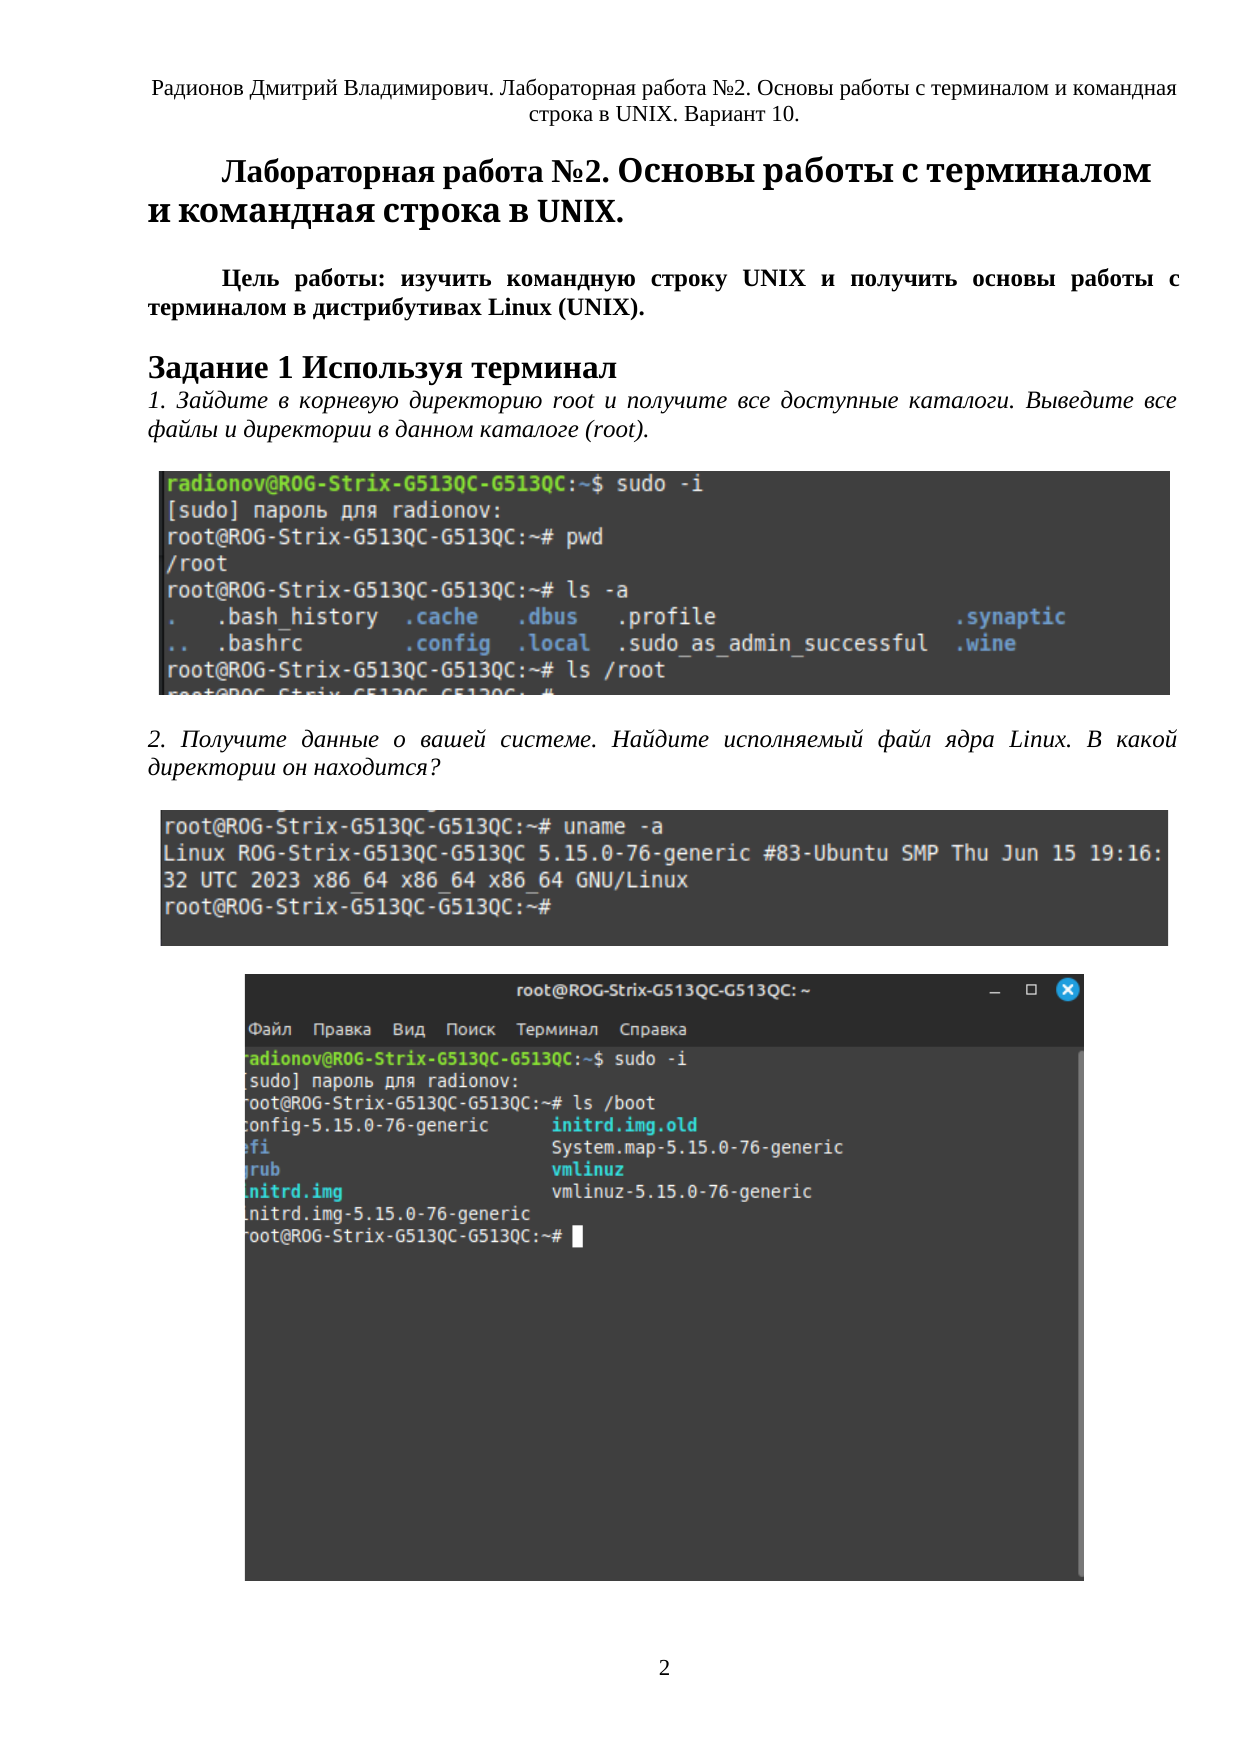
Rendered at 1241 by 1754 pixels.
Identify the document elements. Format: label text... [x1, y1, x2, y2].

picture [160, 810, 1169, 946]
subtitle Лабораторная работа №2. Основы работы с терминалом и командная строка в UNIX. [148, 152, 1181, 231]
text Цель работы: изучить командную строку UNIX и получить основы работы с терминалом в дистрибутивах Linux (UNIX). [148, 263, 1181, 321]
text 2. Получите данные о вашей системе. Найдите исполняемый файл ядра Linux. В какой директории он находится? [148, 724, 1181, 781]
picture [158, 471, 1170, 695]
picture [244, 974, 1084, 1581]
text 1. Зайдите в корневую директорию root и получите все доступные каталоги. Выведите все файлы и директории в данном каталоге (root). [148, 385, 1181, 443]
text Задание 1 Используя терминал [148, 347, 1181, 385]
